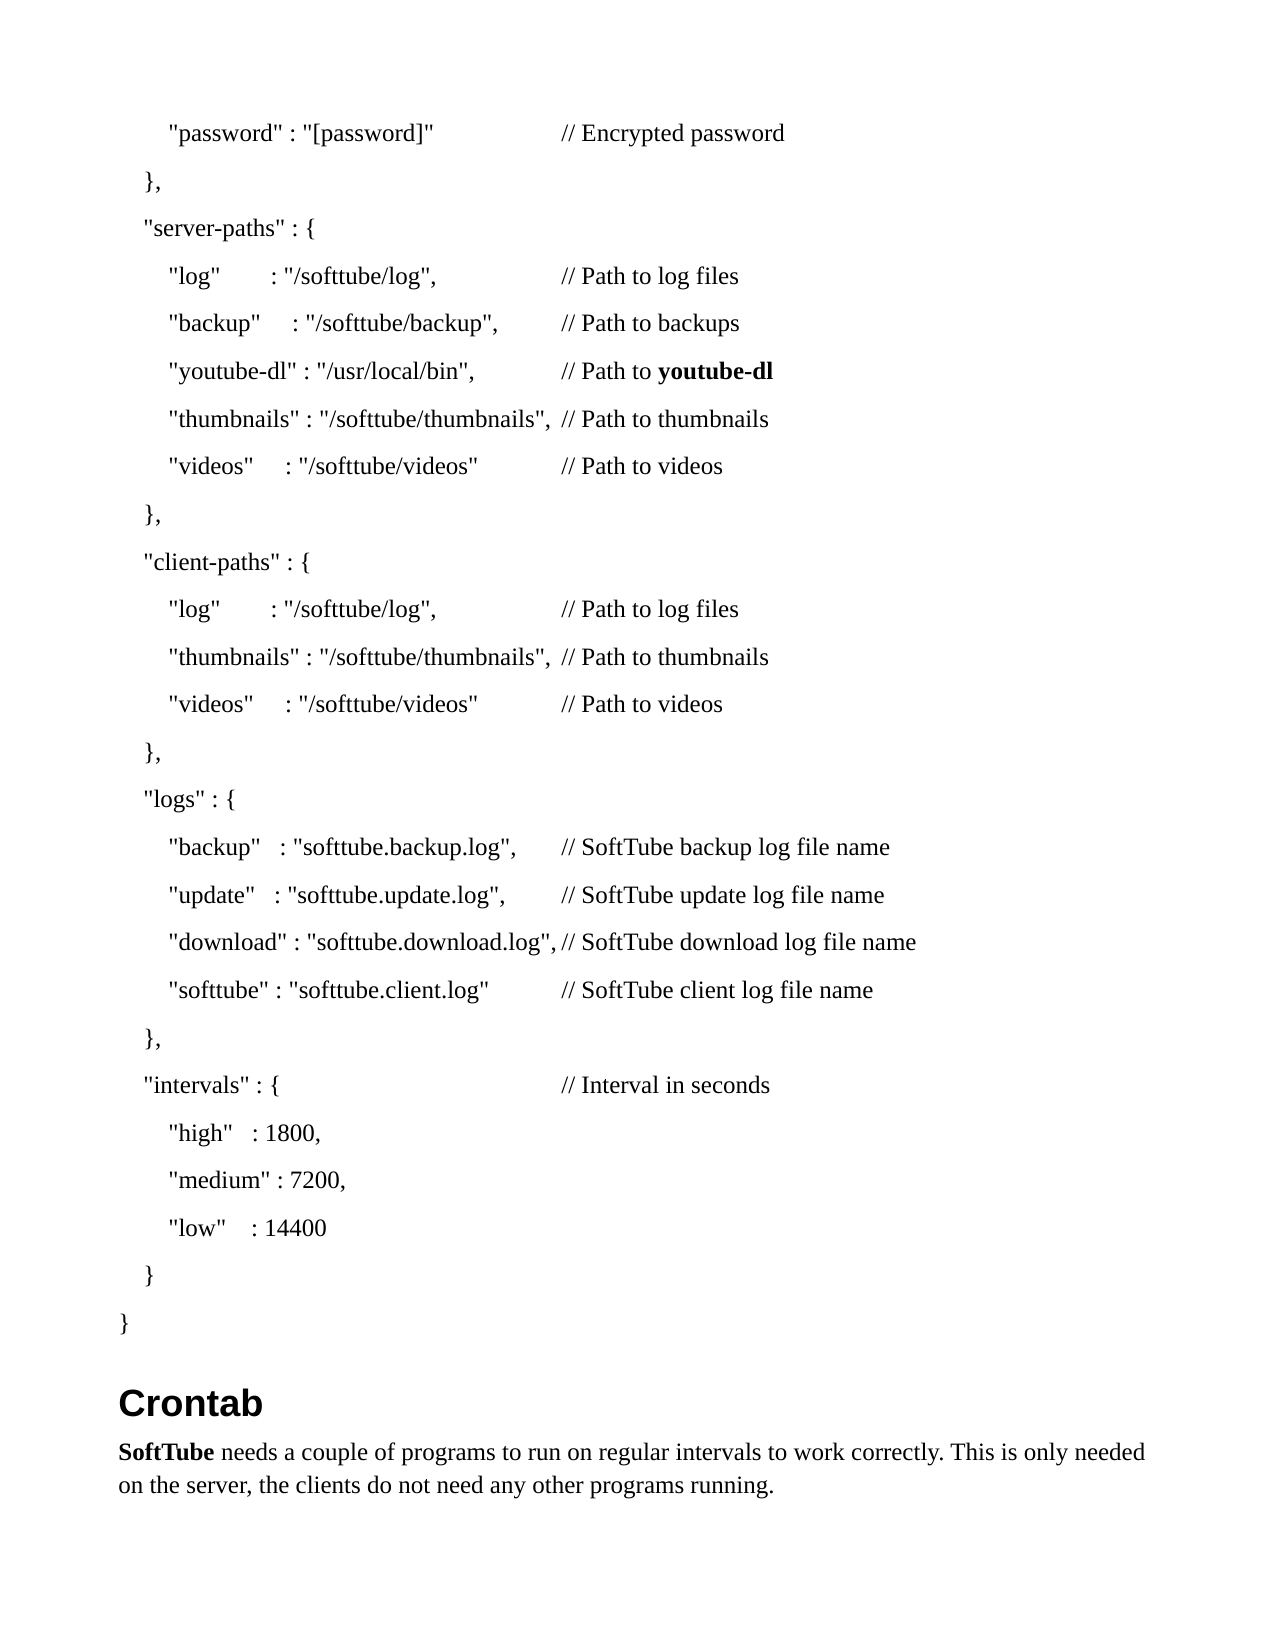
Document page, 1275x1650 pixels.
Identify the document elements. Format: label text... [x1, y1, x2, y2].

text "backup" : "softtube.backup.log", // SoftTube backup log file name [118, 832, 1157, 861]
text "thumbnails" : "/softtube/thumbnails", // Path to thumbnails [118, 404, 1157, 432]
text "update" : "softtube.update.log", // SoftTube update log file name [118, 880, 1157, 908]
text }, [118, 1023, 1157, 1051]
text "download" : "softtube.download.log", // SoftTube download log file name [118, 927, 1157, 956]
text "client-paths" : { [118, 547, 1157, 575]
text } [118, 1261, 1157, 1289]
text "intervals" : { // Interval in seconds [118, 1070, 1157, 1099]
subtitle Crontab [118, 1381, 1157, 1424]
text }, [118, 166, 1157, 194]
text "youtube-dl" : "/usr/local/bin", // Path to youtube-dl [118, 356, 1157, 385]
text "low" : 14400 [118, 1213, 1157, 1242]
text } [118, 1308, 1157, 1337]
text "log" : "/softtube/log", // Path to log files [118, 261, 1157, 290]
text "backup" : "/softtube/backup", // Path to backups [118, 308, 1157, 337]
text "logs" : { [118, 784, 1157, 813]
text "medium" : 7200, [118, 1165, 1157, 1194]
text }, [118, 737, 1157, 766]
text }, [118, 499, 1157, 528]
text "password" : "[password]" // Encrypted password [118, 118, 1157, 147]
text "videos" : "/softtube/videos" // Path to videos [118, 451, 1157, 480]
text "high" : 1800, [118, 1118, 1157, 1147]
text "softtube" : "softtube.client.log" // SoftTube client log file name [118, 975, 1157, 1004]
text "server-paths" : { [118, 213, 1157, 242]
text "log" : "/softtube/log", // Path to log files [118, 594, 1157, 623]
text "thumbnails" : "/softtube/thumbnails", // Path to thumbnails [118, 642, 1157, 671]
text SoftTube needs a couple of programs to run on regular intervals to work correctly. This is only needed on the server, the clients do not need any other programs running. [118, 1437, 1157, 1499]
text "videos" : "/softtube/videos" // Path to videos [118, 689, 1157, 718]
